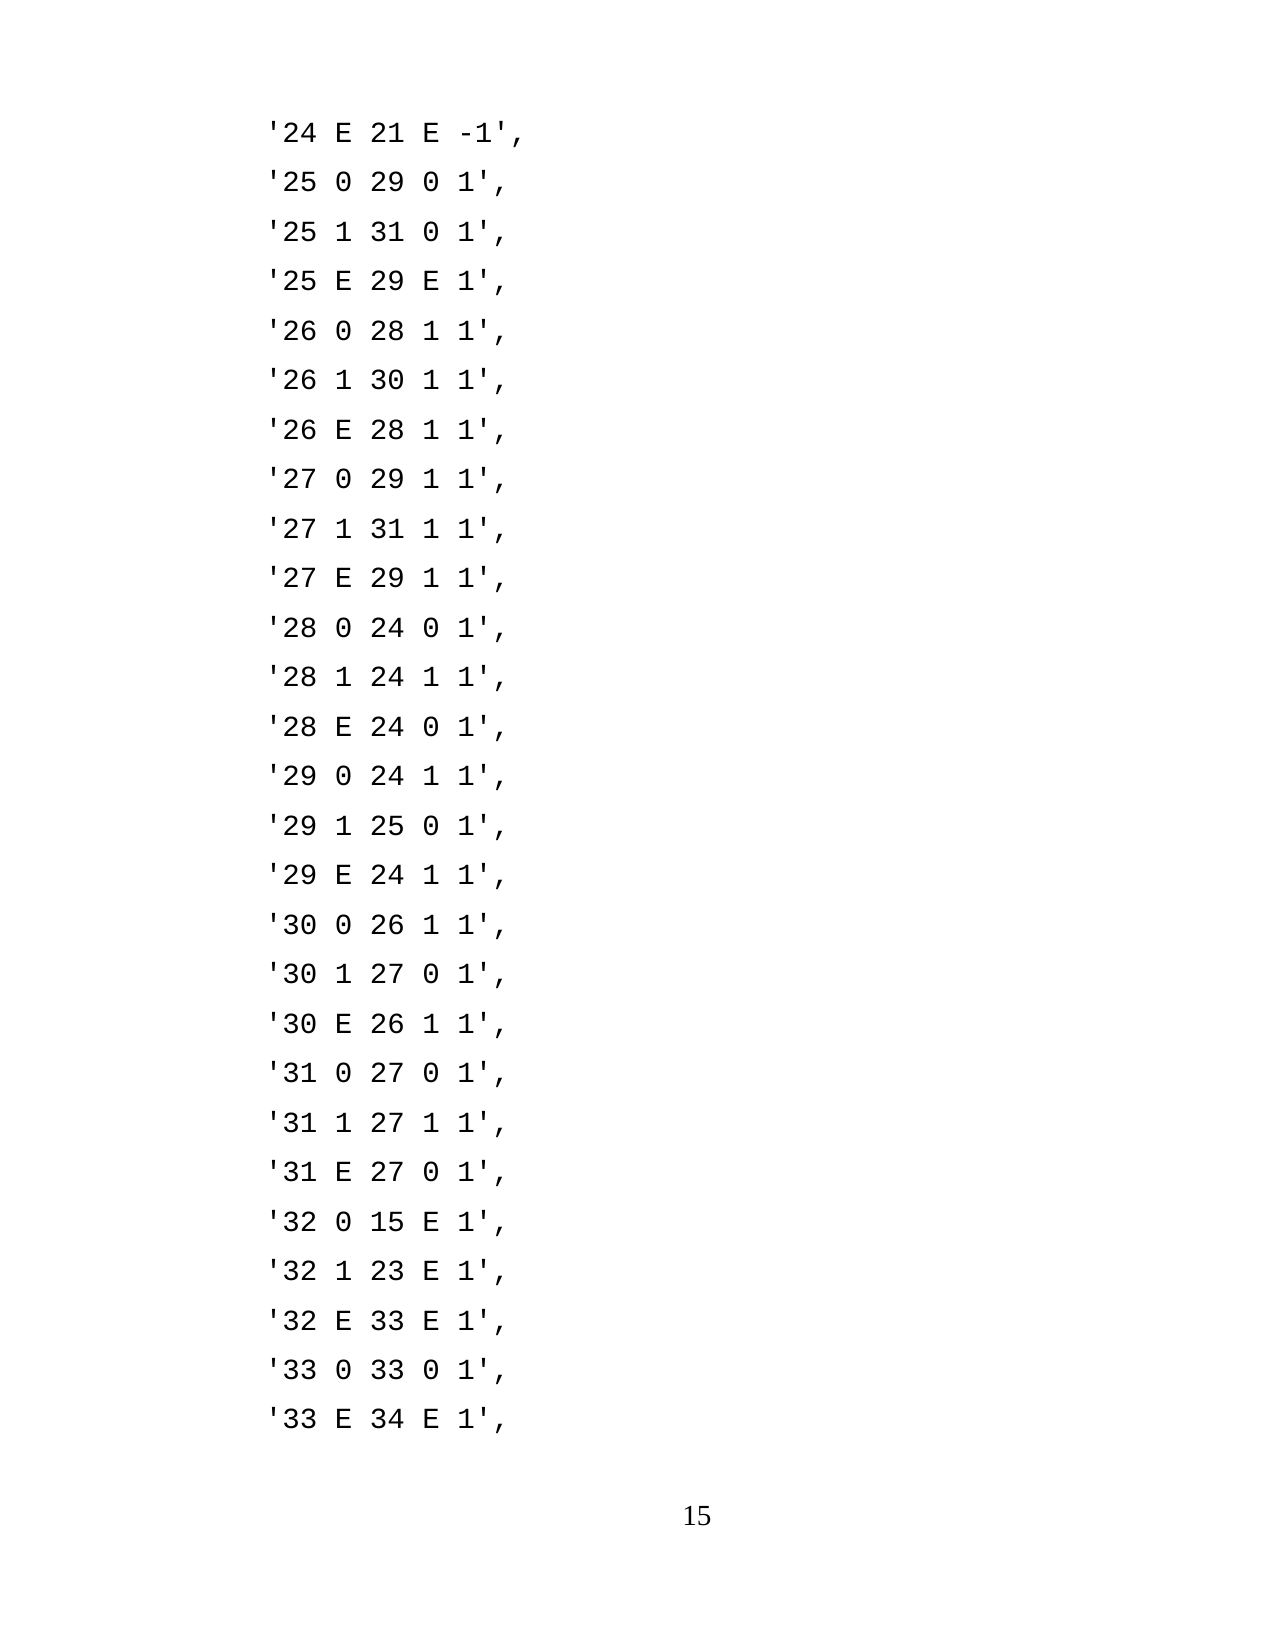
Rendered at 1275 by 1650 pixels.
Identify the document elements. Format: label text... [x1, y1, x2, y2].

list '25 0 29 0 1', [177, 168, 1216, 201]
list '24 E 21 E -1', [177, 118, 1216, 151]
list '29 0 24 1 1', [177, 761, 1216, 794]
list '31 0 27 0 1', [177, 1058, 1216, 1091]
list '33 E 34 E 1', [177, 1404, 1216, 1438]
list '31 1 27 1 1', [177, 1108, 1216, 1141]
list '30 0 26 1 1', [177, 910, 1216, 943]
list '27 E 29 1 1', [177, 563, 1216, 596]
list '30 E 26 1 1', [177, 1009, 1216, 1042]
list '27 1 31 1 1', [177, 514, 1216, 547]
list '27 0 29 1 1', [177, 464, 1216, 497]
list '25 E 29 E 1', [177, 267, 1216, 299]
list '29 1 25 0 1', [177, 811, 1216, 844]
list '28 E 24 0 1', [177, 712, 1216, 745]
list '32 E 33 E 1', [177, 1306, 1216, 1339]
list '32 1 23 E 1', [177, 1256, 1216, 1289]
list '26 E 28 1 1', [177, 415, 1216, 448]
list '25 1 31 0 1', [177, 217, 1216, 250]
list '30 1 27 0 1', [177, 959, 1216, 992]
list '31 E 27 0 1', [177, 1157, 1216, 1190]
list '26 1 30 1 1', [177, 366, 1216, 398]
list '29 E 24 1 1', [177, 860, 1216, 893]
list '26 0 28 1 1', [177, 316, 1216, 349]
list '28 1 24 1 1', [177, 662, 1216, 695]
list '32 0 15 E 1', [177, 1207, 1216, 1240]
list '28 0 24 0 1', [177, 613, 1216, 646]
list '33 0 33 0 1', [177, 1355, 1216, 1388]
